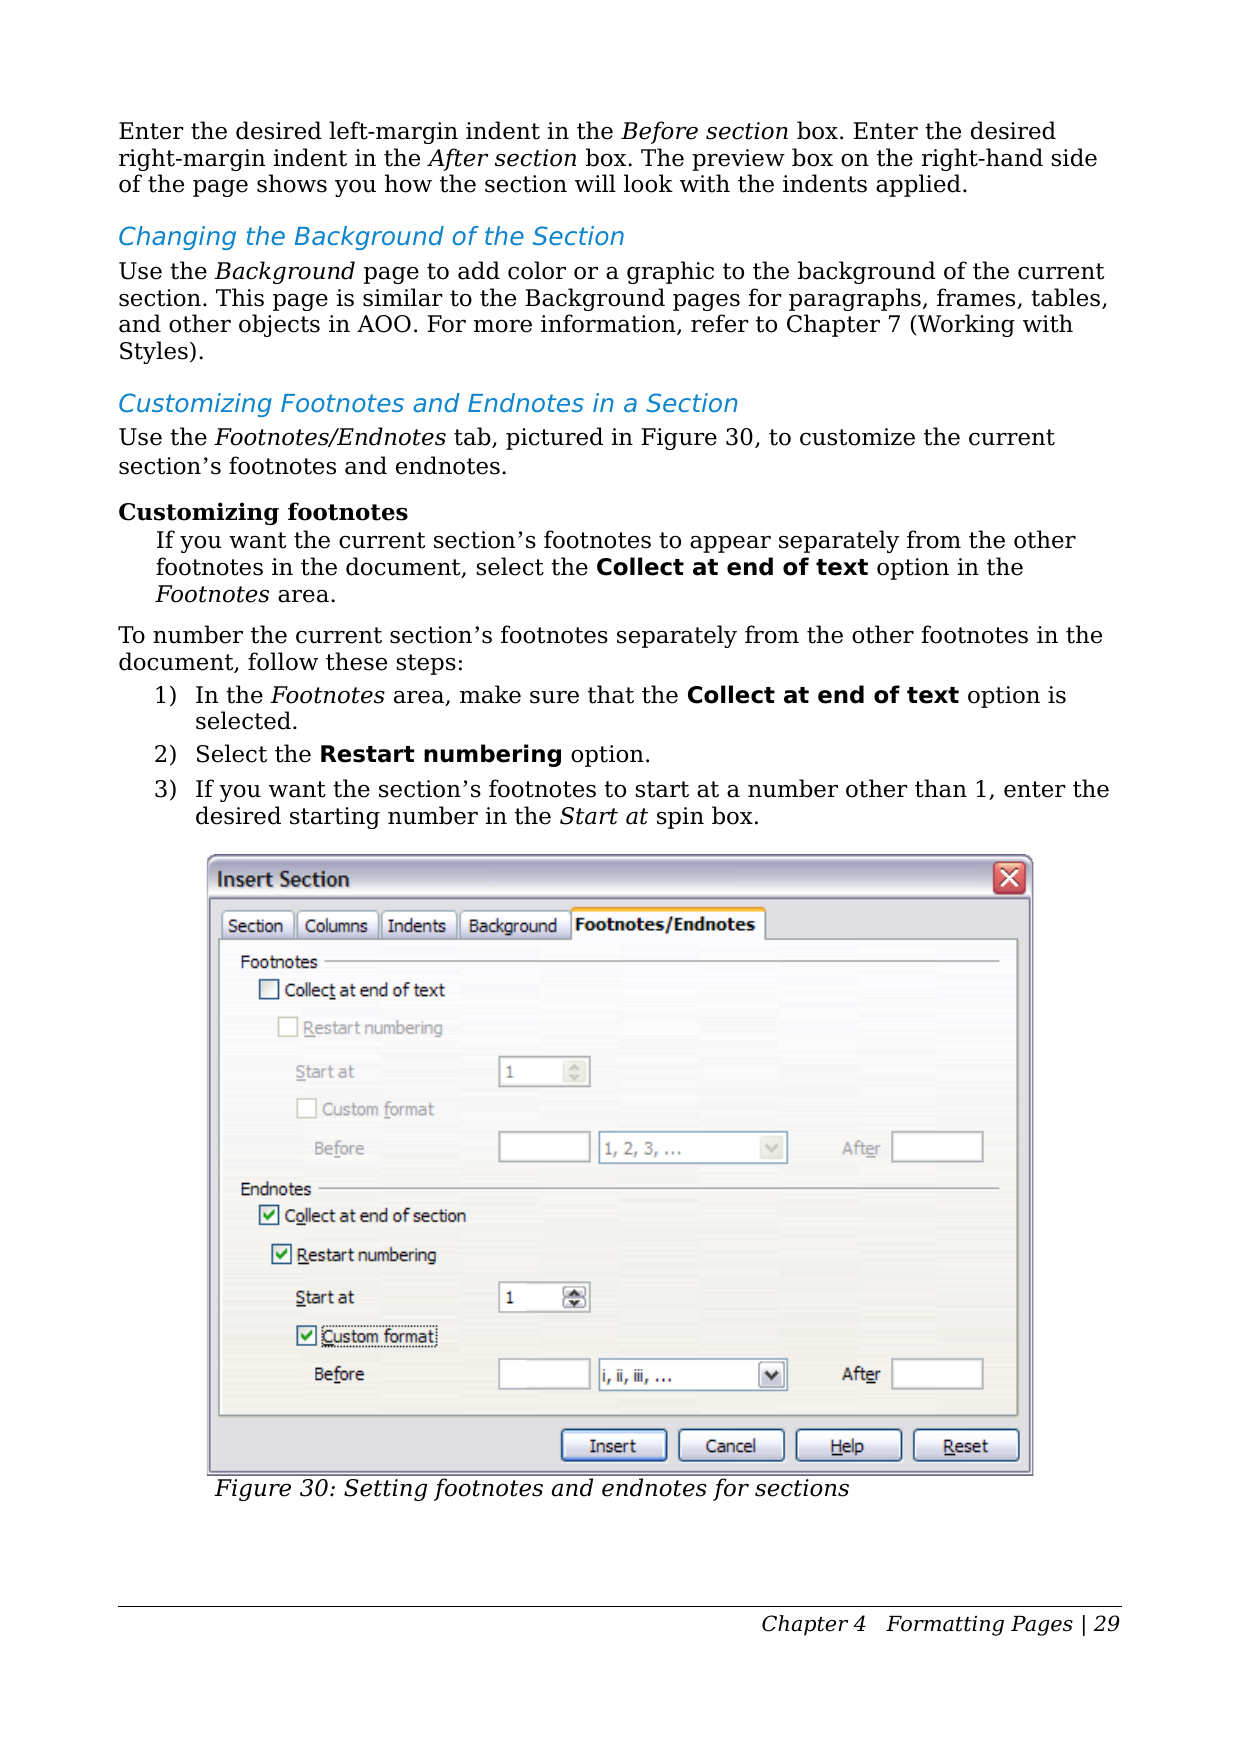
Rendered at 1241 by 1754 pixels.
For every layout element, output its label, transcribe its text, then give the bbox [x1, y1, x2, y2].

subtitle Changing the Background of the Section [118, 222, 1122, 252]
subtitle Customizing Footnotes and Endnotes in a Section [118, 389, 1122, 418]
text Figure 30: Setting footnotes and endnotes for sections [215, 1476, 1025, 1502]
list Select the Restart numbering option. [177, 741, 1122, 768]
list In the Footnotes area, make sure that the Collect at end of text option is selected. [177, 682, 1122, 735]
list If you want the section’s footnotes to start at a number other than 1, enter the desired starting number in the Start at spin box. [177, 774, 1122, 830]
text Customizing footnotes [118, 498, 1122, 525]
picture [206, 854, 1034, 1476]
text If you want the current section’s footnotes to appear separately from the other footnotes in the document, select the Collect at end of text option in the Footnotes area. [156, 525, 1122, 607]
list To number the current section’s footnotes separately from the other footnotes in the document, follow these steps: [118, 620, 1122, 675]
text Use the Background page to add color or a graphic to the background of the current section. This page is similar to the Background pages for paragraphs, frames, tables, and other objects in AOO. For more information, refer to Chapter 7 (Working with Styles). [118, 258, 1122, 365]
text Use the Footnotes/Endnotes tab, pictured in Figure 30, to customize the current section’s footnotes and endnotes. [118, 424, 1122, 480]
text Enter the desired left-margin indent in the Before section box. Enter the desired right-margin indent in the After section box. The preview box on the right-hand side of the page shows you how the section will look with the indents applied. [118, 118, 1122, 198]
